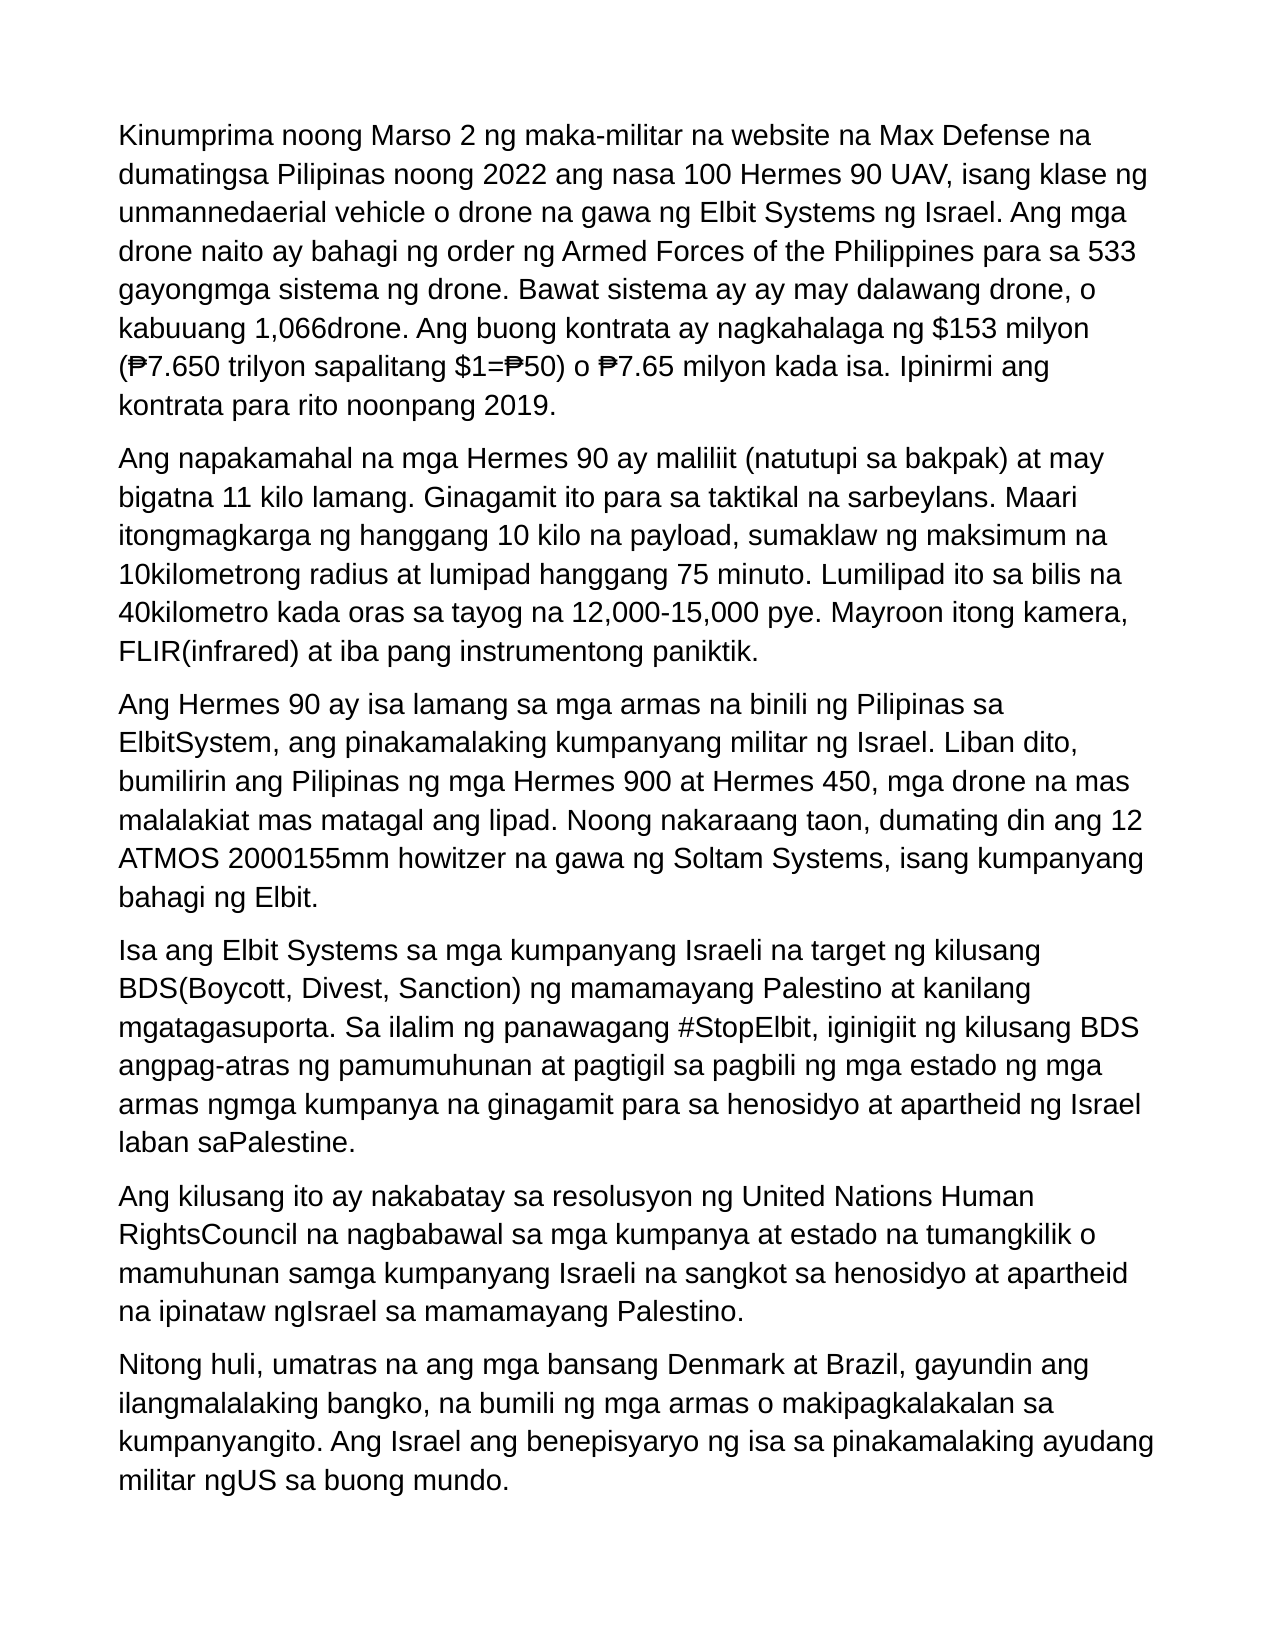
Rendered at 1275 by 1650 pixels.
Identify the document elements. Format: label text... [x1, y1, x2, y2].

text Ang kilusang ito ay nakabatay sa resolusyon ng United Nations Human RightsCouncil na nagbabawal sa mga kumpanya at estado na tumangkilik o mamuhunan samga kumpanyang Israeli na sangkot sa henosidyo at apartheid na ipinataw ngIsrael sa mamamayang Palestino. [118, 1178, 1157, 1328]
text Ang napakamahal na mga Hermes 90 ay maliliit (natutupi sa bakpak) at may bigatna 11 kilo lamang. Ginagamit ito para sa taktikal na sarbeylans. Maari itongmagkarga ng hanggang 10 kilo na payload, sumaklaw ng maksimum na 10kilometrong radius at lumipad hanggang 75 minuto. Lumilipad ito sa bilis na 40kilometro kada oras sa tayog na 12,000-15,000 pye. Mayroon itong kamera, FLIR(infrared) at iba pang instrumentong paniktik. [118, 441, 1157, 667]
text Kinumprima noong Marso 2 ng maka-militar na website na Max Defense na dumatingsa Pilipinas noong 2022 ang nasa 100 Hermes 90 UAV, isang klase ng unmannedaerial vehicle o drone na gawa ng Elbit Systems ng Israel. Ang mga drone naito ay bahagi ng order ng Armed Forces of the Philippines para sa 533 gayongmga sistema ng drone. Bawat sistema ay ay may dalawang drone, o kabuuang 1,066drone. Ang buong kontrata ay nagkahalaga ng $153 milyon (₱7.650 trilyon sapalitang $1=₱50) o ₱7.65 milyon kada isa. Ipinirmi ang kontrata para rito noonpang 2019. [118, 118, 1157, 421]
text Nitong huli, umatras na ang mga bansang Denmark at Brazil, gayundin ang ilangmalalaking bangko, na bumili ng mga armas o makipagkalakalan sa kumpanyangito. Ang Israel ang benepisyaryo ng isa sa pinakamalaking ayudang militar ngUS sa buong mundo. [118, 1347, 1157, 1496]
text Isa ang Elbit Systems sa mga kumpanyang Israeli na target ng kilusang BDS(Boycott, Divest, Sanction) ng mamamayang Palestino at kanilang mgatagasuporta. Sa ilalim ng panawagang #StopElbit, iginigiit ng kilusang BDS angpag-atras ng pamumuhunan at pagtigil sa pagbili ng mga estado ng mga armas ngmga kumpanya na ginagamit para sa henosidyo at apartheid ng Israel laban saPalestine. [118, 933, 1157, 1159]
text Ang Hermes 90 ay isa lamang sa mga armas na binili ng Pilipinas sa ElbitSystem, ang pinakamalaking kumpanyang militar ng Israel. Liban dito, bumilirin ang Pilipinas ng mga Hermes 900 at Hermes 450, mga drone na mas malalakiat mas matagal ang lipad. Noong nakaraang taon, dumating din ang 12 ATMOS 2000155mm howitzer na gawa ng Soltam Systems, isang kumpanyang bahagi ng Elbit. [118, 687, 1157, 913]
